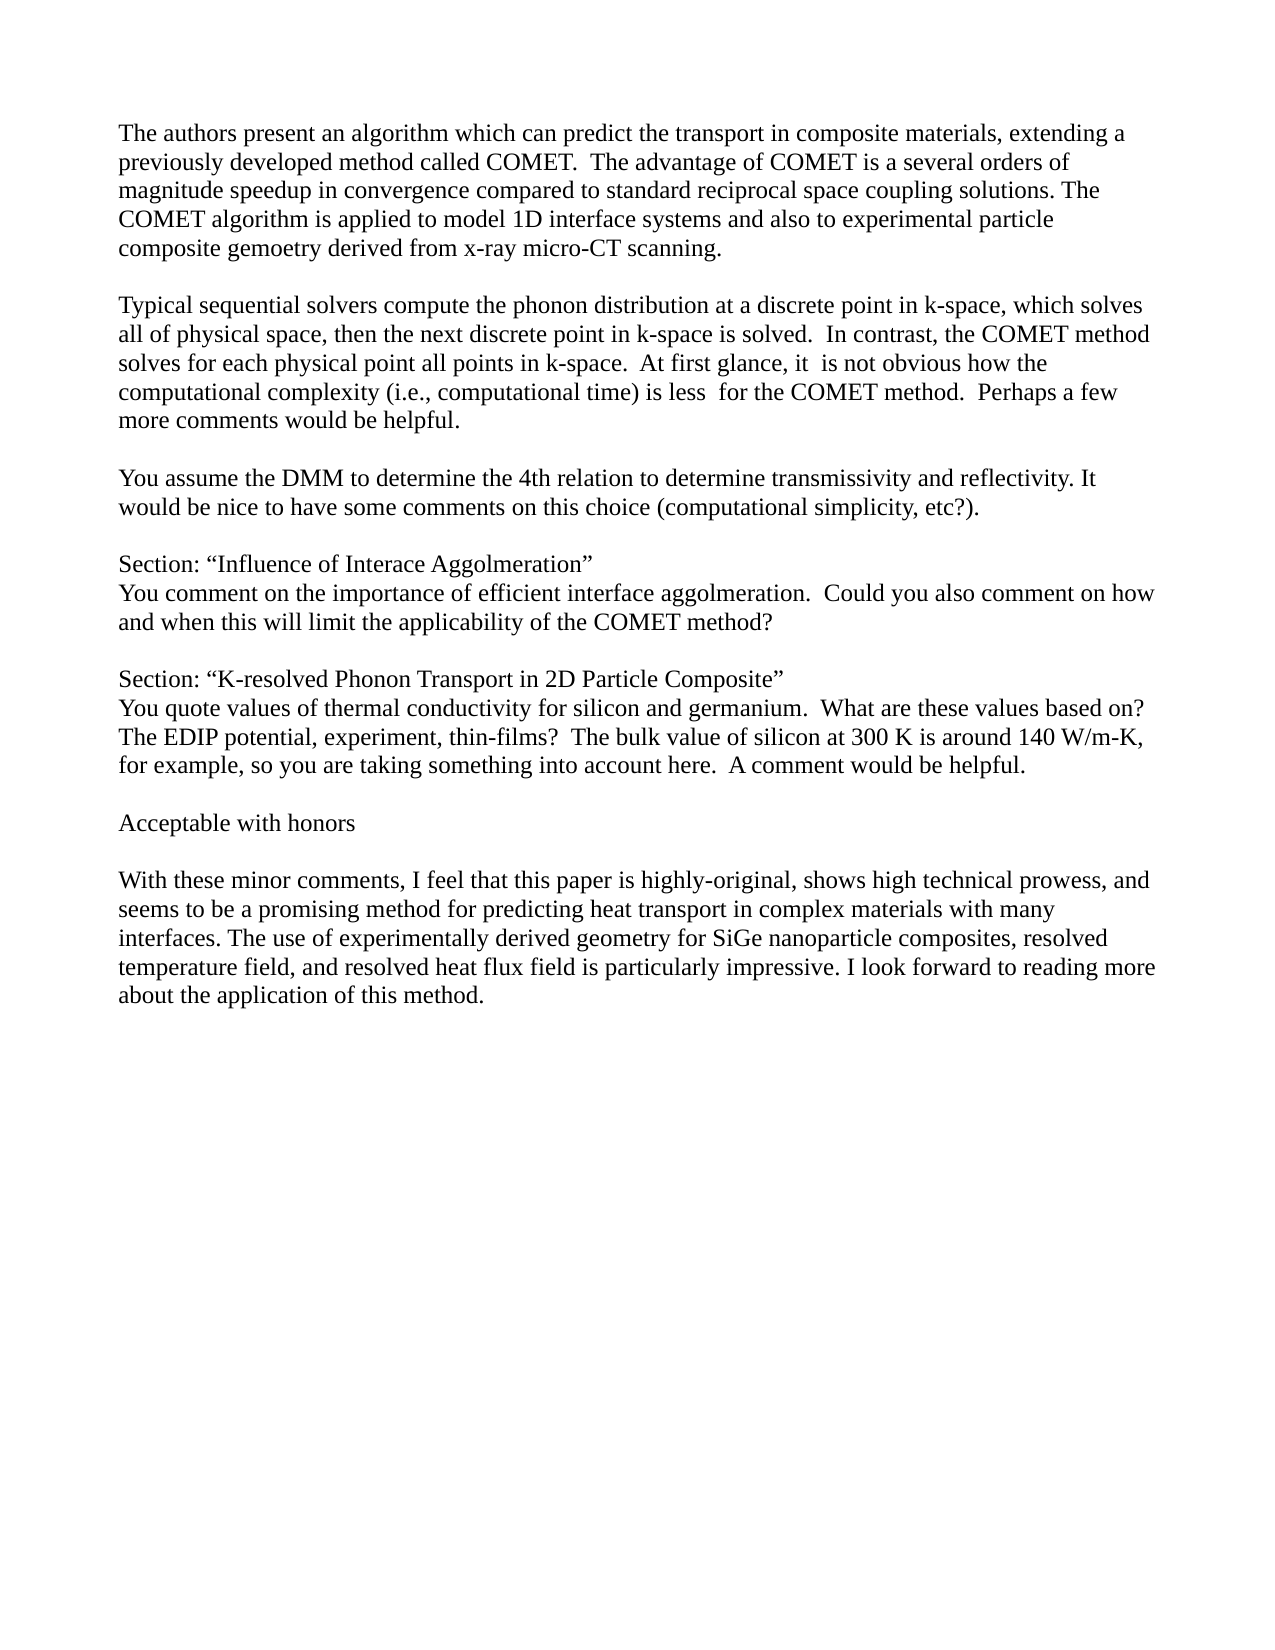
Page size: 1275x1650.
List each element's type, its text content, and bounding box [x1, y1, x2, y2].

text Acceptable with honors [118, 808, 1157, 837]
text Section: “Influence of Interace Aggolmeration” [118, 549, 1157, 578]
text You assume the DMM to determine the 4th relation to determine transmissivity and reflectivity. It would be nice to have some comments on this choice (computational simplicity, etc?). [118, 463, 1157, 521]
text You quote values of thermal conductivity for silicon and germanium. What are these values based on? The EDIP potential, experiment, thin-films? The bulk value of silicon at 300 K is around 140 W/m-K, for example, so you are taking something into account here. A comment would be helpful. [118, 693, 1157, 779]
text Section: “K-resolved Phonon Transport in 2D Particle Composite” [118, 664, 1157, 693]
text With these minor comments, I feel that this paper is highly-original, shows high technical prowess, and seems to be a promising method for predicting heat transport in complex materials with many interfaces. The use of experimentally derived geometry for SiGe nanoparticle composites, resolved temperature field, and resolved heat flux field is particularly impressive. I look forward to reading more about the application of this method. [118, 866, 1157, 1009]
text You comment on the importance of efficient interface aggolmeration. Could you also comment on how and when this will limit the applicability of the COMET method? [118, 578, 1157, 636]
text The authors present an algorithm which can predict the transport in composite materials, extending a previously developed method called COMET. The advantage of COMET is a several orders of magnitude speedup in convergence compared to standard reciprocal space coupling solutions. The COMET algorithm is applied to model 1D interface systems and also to experimental particle composite gemoetry derived from x-ray micro-CT scanning. [118, 118, 1157, 262]
text Typical sequential solvers compute the phonon distribution at a discrete point in k-space, which solves all of physical space, then the next discrete point in k-space is solved. In contrast, the COMET method solves for each physical point all points in k-space. At first glance, it is not obvious how the computational complexity (i.e., computational time) is less for the COMET method. Perhaps a few more comments would be helpful. [118, 291, 1157, 434]
